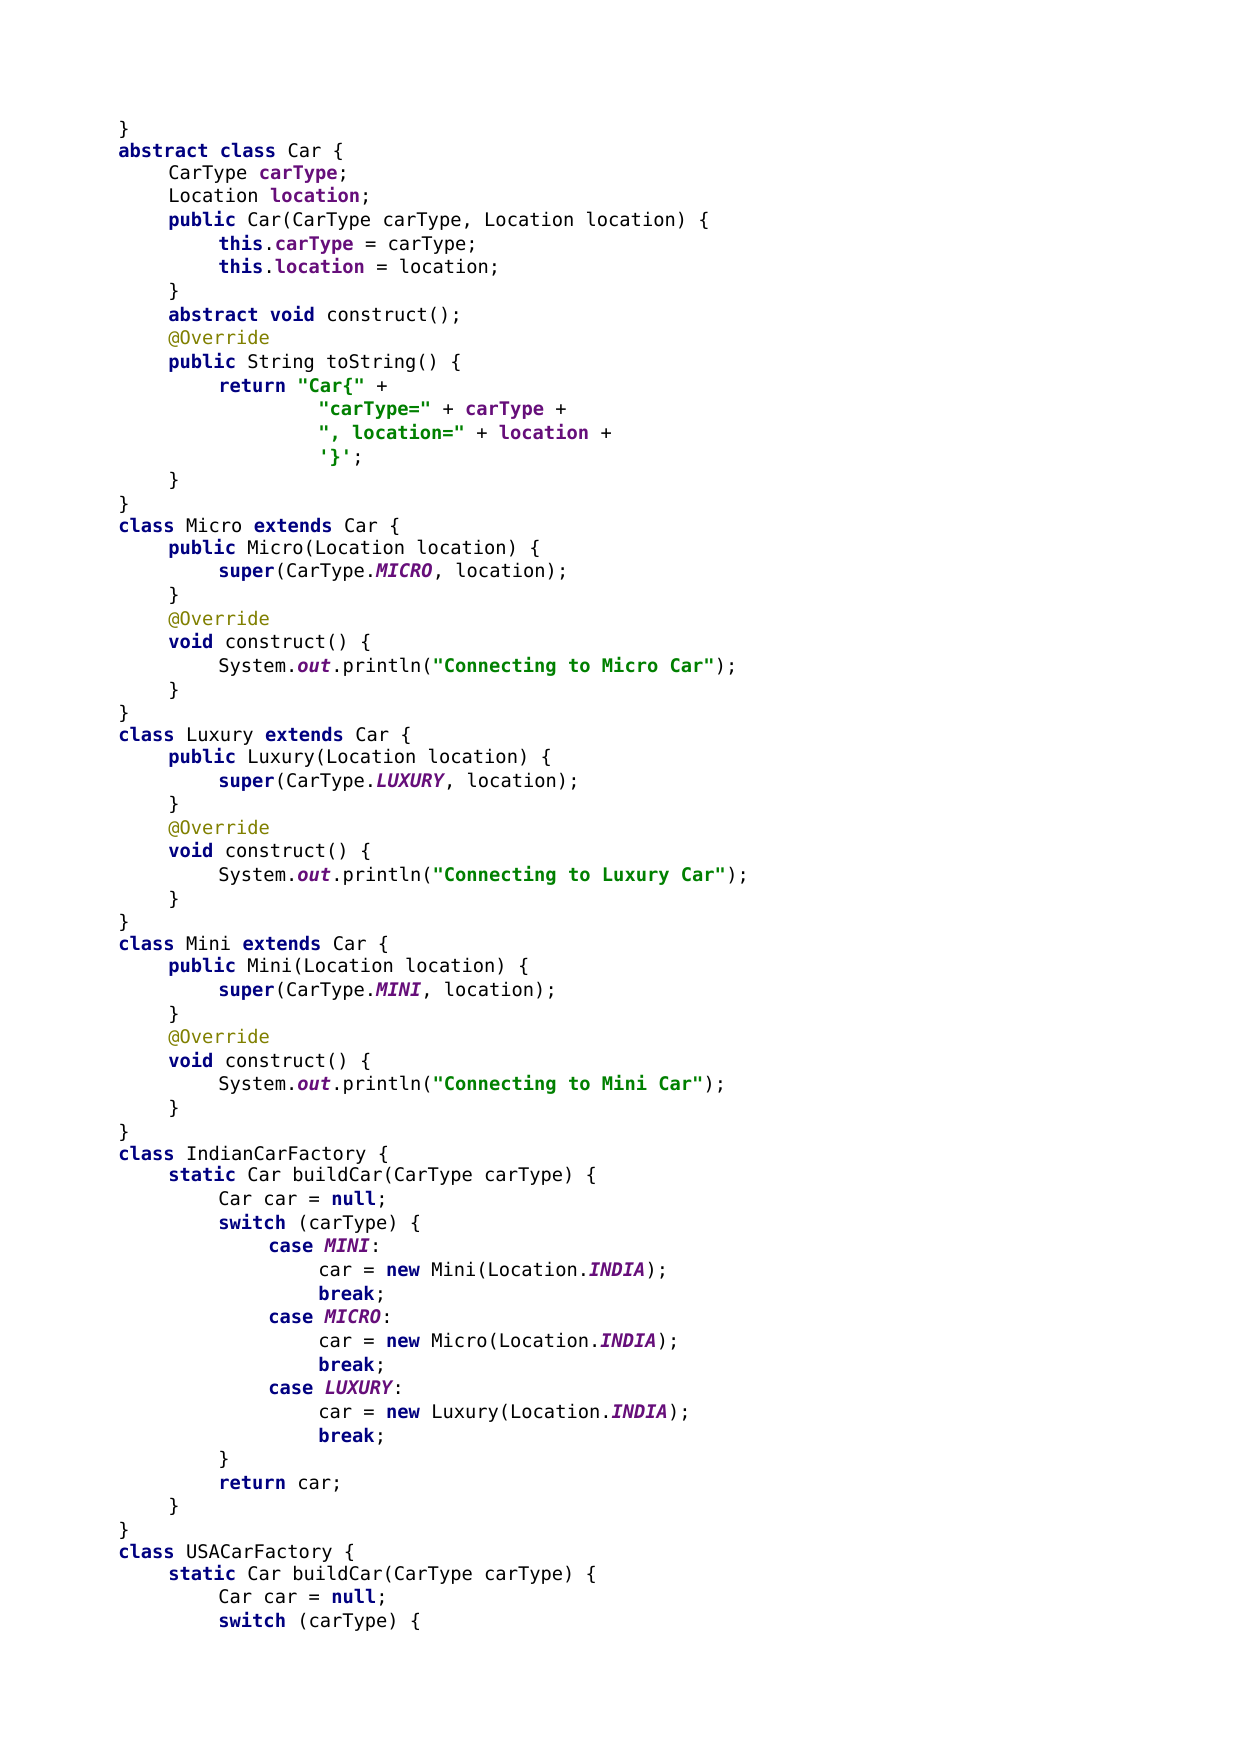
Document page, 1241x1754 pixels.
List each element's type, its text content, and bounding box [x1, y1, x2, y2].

text this.carType = carType; [118, 233, 1122, 256]
text break; [118, 1424, 1122, 1448]
text class IndianCarFactory { [118, 1143, 1122, 1164]
text public Car(CarType carType, Location location) { [118, 209, 1122, 233]
text void construct() { [118, 631, 1122, 655]
text public Mini(Location location) { [118, 955, 1122, 979]
text abstract void construct(); [118, 304, 1122, 327]
text public String toString() { [118, 351, 1122, 375]
text super(CarType.MICRO, location); [118, 560, 1122, 584]
text System.out.println("Connecting to Mini Car"); [118, 1073, 1122, 1097]
text static Car buildCar(CarType carType) { [118, 1164, 1122, 1188]
text void construct() { [118, 1050, 1122, 1073]
text Car car = null; [118, 1188, 1122, 1212]
text System.out.println("Connecting to Micro Car"); [118, 655, 1122, 678]
text public Micro(Location location) { [118, 537, 1122, 560]
text } [118, 1121, 1122, 1143]
text return car; [118, 1472, 1122, 1496]
text "carType=" + carType + [118, 398, 1122, 422]
text @Override [118, 608, 1122, 631]
text @Override [118, 1026, 1122, 1050]
text this.location = location; [118, 256, 1122, 280]
text car = new Luxury(Location.INDIA); [118, 1401, 1122, 1424]
text Location location; [118, 186, 1122, 209]
text } [118, 280, 1122, 304]
text car = new Micro(Location.INDIA); [118, 1330, 1122, 1354]
text } [118, 1097, 1122, 1121]
text } [118, 793, 1122, 817]
text @Override [118, 327, 1122, 351]
text case MICRO: [118, 1306, 1122, 1330]
text case MINI: [118, 1235, 1122, 1259]
text } [118, 1496, 1122, 1519]
text } [118, 1002, 1122, 1026]
text class Mini extends Car { [118, 933, 1122, 955]
text abstract class Car { [118, 140, 1122, 162]
text class USACarFactory { [118, 1541, 1122, 1563]
text class Micro extends Car { [118, 515, 1122, 537]
text } [118, 888, 1122, 911]
text } [118, 911, 1122, 933]
text } [118, 493, 1122, 515]
text } [118, 469, 1122, 493]
text } [118, 1519, 1122, 1541]
text } [118, 584, 1122, 608]
text ", location=" + location + [118, 422, 1122, 446]
text CarType carType; [118, 162, 1122, 186]
text switch (carType) { [118, 1212, 1122, 1235]
text public Luxury(Location location) { [118, 746, 1122, 769]
text static Car buildCar(CarType carType) { [118, 1563, 1122, 1587]
text class Luxury extends Car { [118, 724, 1122, 746]
text void construct() { [118, 841, 1122, 864]
text @Override [118, 817, 1122, 841]
text super(CarType.LUXURY, location); [118, 769, 1122, 793]
text break; [118, 1283, 1122, 1306]
text return "Car{" + [118, 375, 1122, 398]
text break; [118, 1354, 1122, 1377]
text car = new Mini(Location.INDIA); [118, 1259, 1122, 1283]
text Car car = null; [118, 1587, 1122, 1610]
text } [118, 1448, 1122, 1472]
text case LUXURY: [118, 1377, 1122, 1401]
text switch (carType) { [118, 1610, 1122, 1634]
text } [118, 702, 1122, 724]
text System.out.println("Connecting to Luxury Car"); [118, 864, 1122, 888]
text '}'; [118, 446, 1122, 469]
text } [118, 118, 1122, 140]
text super(CarType.MINI, location); [118, 979, 1122, 1002]
text } [118, 678, 1122, 702]
